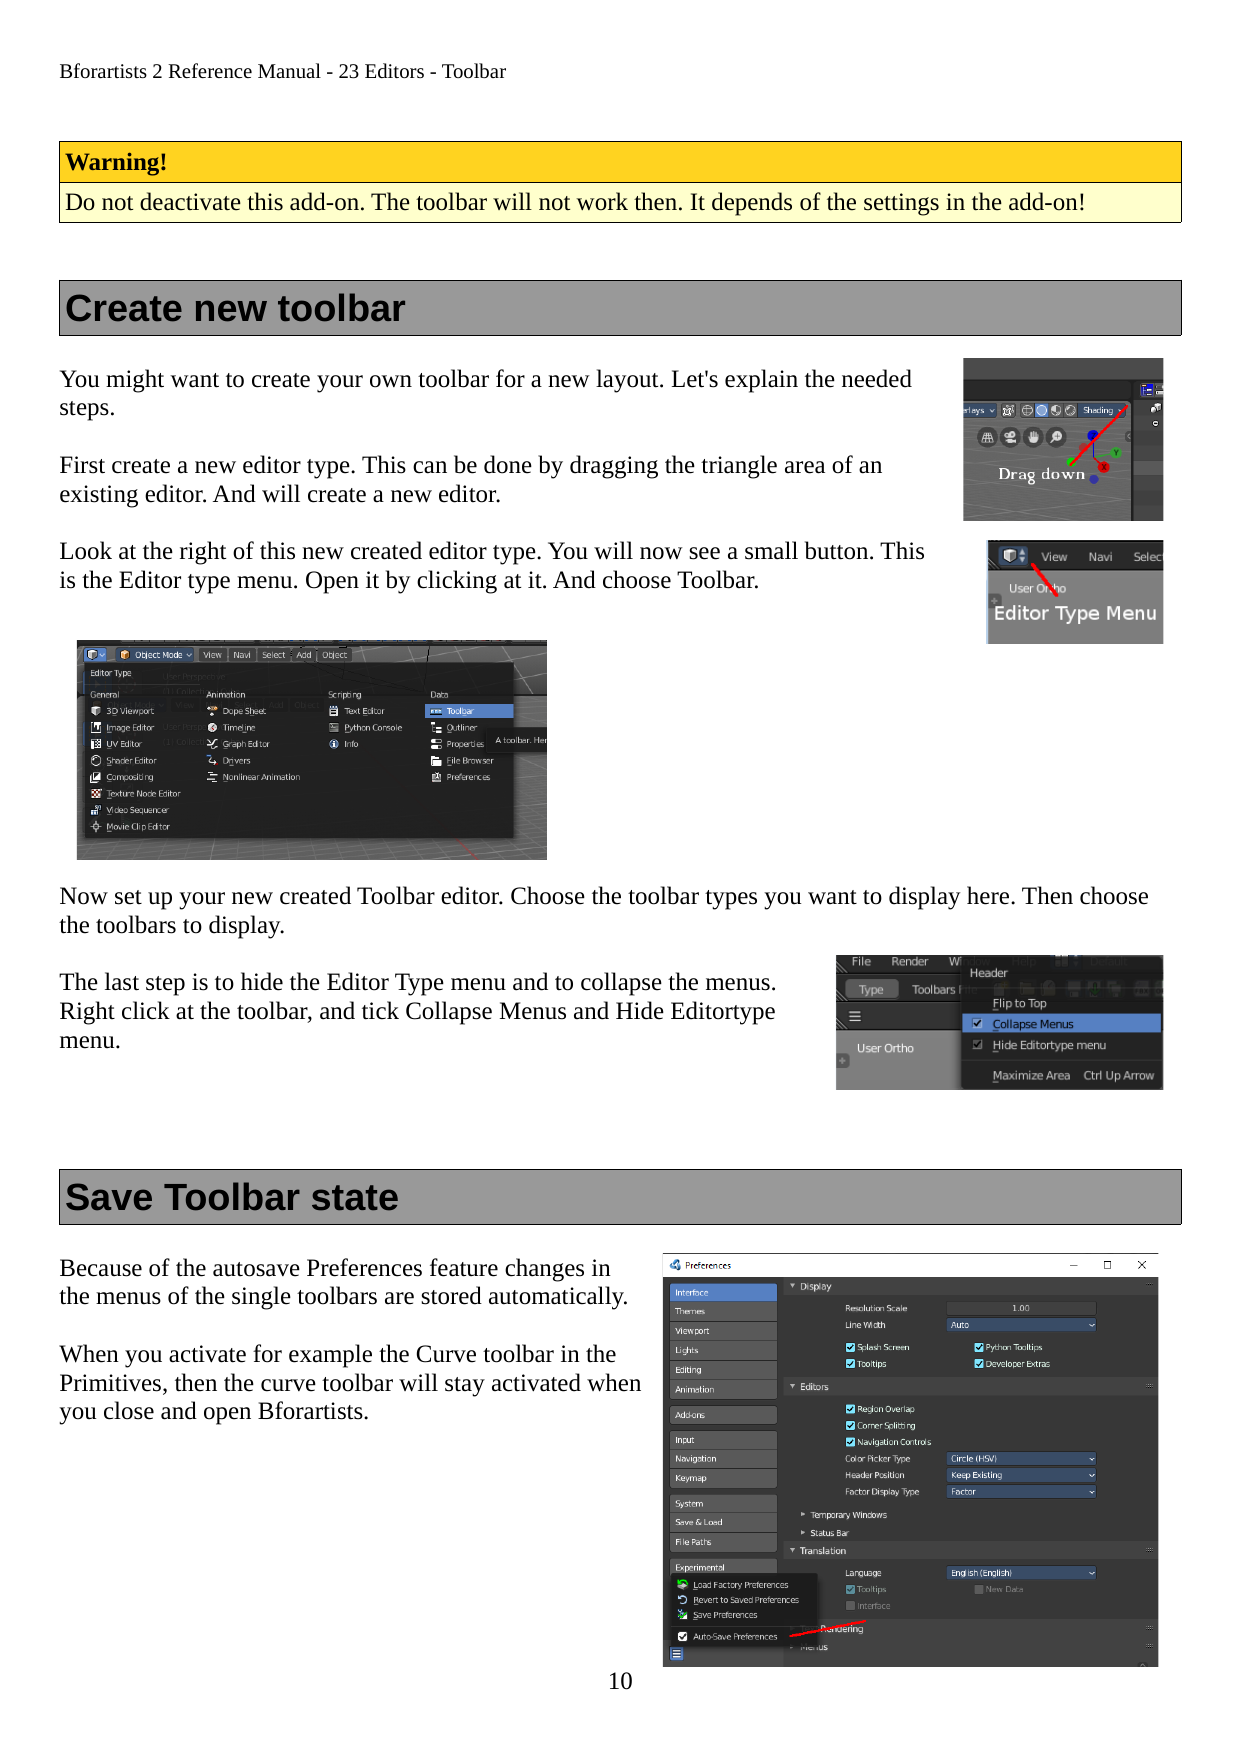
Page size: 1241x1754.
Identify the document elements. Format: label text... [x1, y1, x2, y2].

picture [662, 1253, 1159, 1667]
text You might want to create your own toolbar for a new layout. Let's explain the needed steps. [59, 364, 963, 421]
text Now set up your new created Toolbar editor. Choose the toolbar types you want to display here. Then choose the toolbars to display. [59, 881, 1181, 939]
text Look at the right of this new created editor type. You will now see a small button. This is the Editor type menu. Open it by clicking at it. And choose Toolbar. [59, 536, 1181, 594]
text When you activate for example the Curve toolbar in the Primitives, then the curve toolbar will stay activated when you close and open Bforartists. [59, 1339, 662, 1425]
table_cell Do not deactivate this add-on. The toolbar will not work then. It depends of the settings in the add-on! [60, 183, 1181, 222]
picture [76, 640, 547, 860]
text Because of the autosave Preferences feature changes in the menus of the single toolbars are stored automatically. [59, 1253, 662, 1310]
table_header Create new toolbar [60, 281, 1181, 335]
picture [835, 955, 1164, 1090]
picture [963, 358, 1164, 521]
picture [986, 540, 1164, 644]
text The last step is to hide the Editor Type menu and to collapse the menus. Right click at the toolbar, and tick Collapse Menus and Hide Editortype menu. [59, 967, 835, 1054]
text First create a new editor type. This can be done by dragging the triangle area of an existing editor. And will create a new editor. [59, 450, 963, 507]
table_header Warning! [60, 142, 1181, 182]
table_header Save Toolbar state [60, 1170, 1181, 1224]
